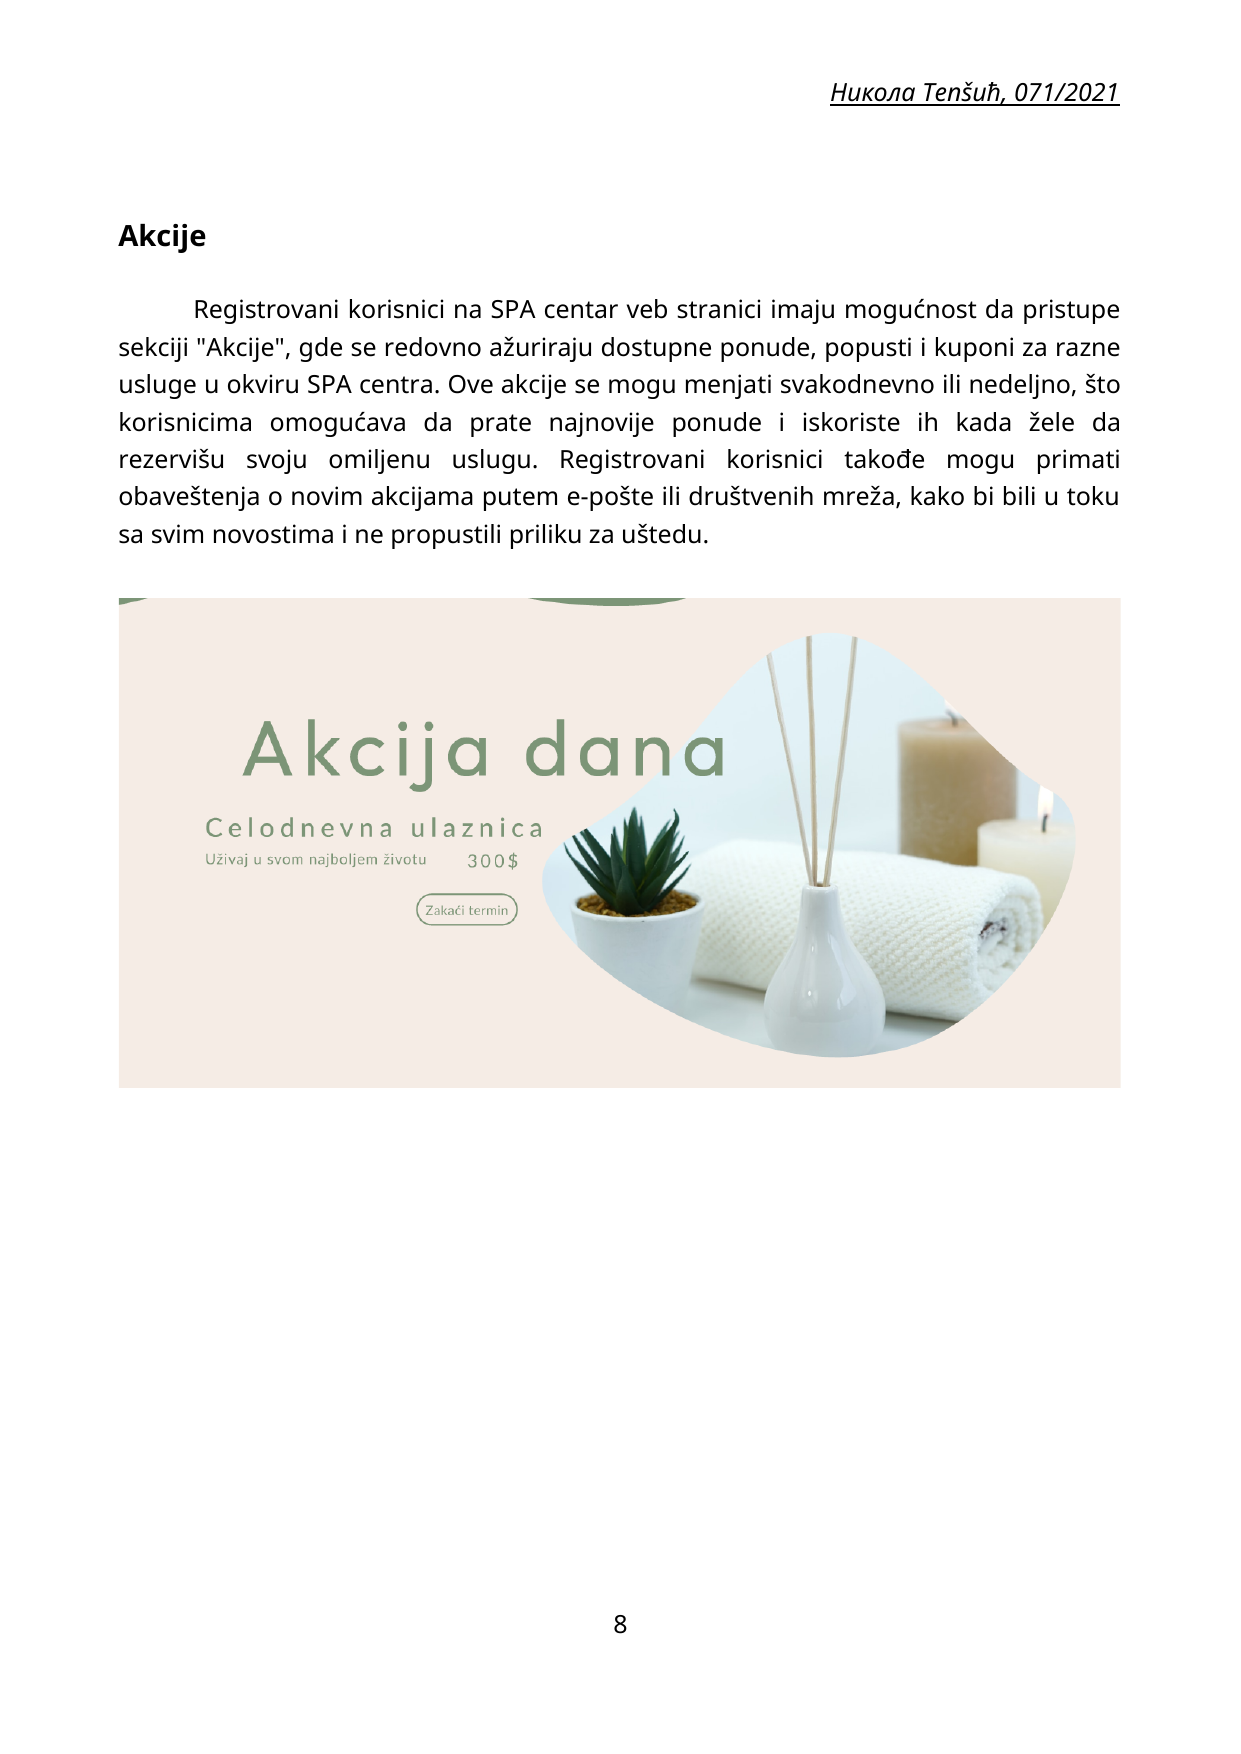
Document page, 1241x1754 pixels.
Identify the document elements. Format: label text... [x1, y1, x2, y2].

subtitle Akcije [118, 215, 1122, 255]
text Registrovani korisnici na SPA centar veb stranici imaju mogućnost da pristupe sekciji "Akcije", gde se redovno ažuriraju dostupne ponude, popusti i kuponi za razne usluge u okviru SPA centra. Ove akcije se mogu menjati svakodnevno ili nedeljno, što korisnicima omogućava da prate najnovije ponude i iskoriste ih kada žele da rezervišu svoju omiljenu uslugu. Registrovani korisnici takođe mogu primati obaveštenja o novim akcijama putem e-pošte ili društvenih mreža, kako bi bili u toku sa svim novostima i ne propustili priliku za uštedu. [118, 292, 1122, 551]
